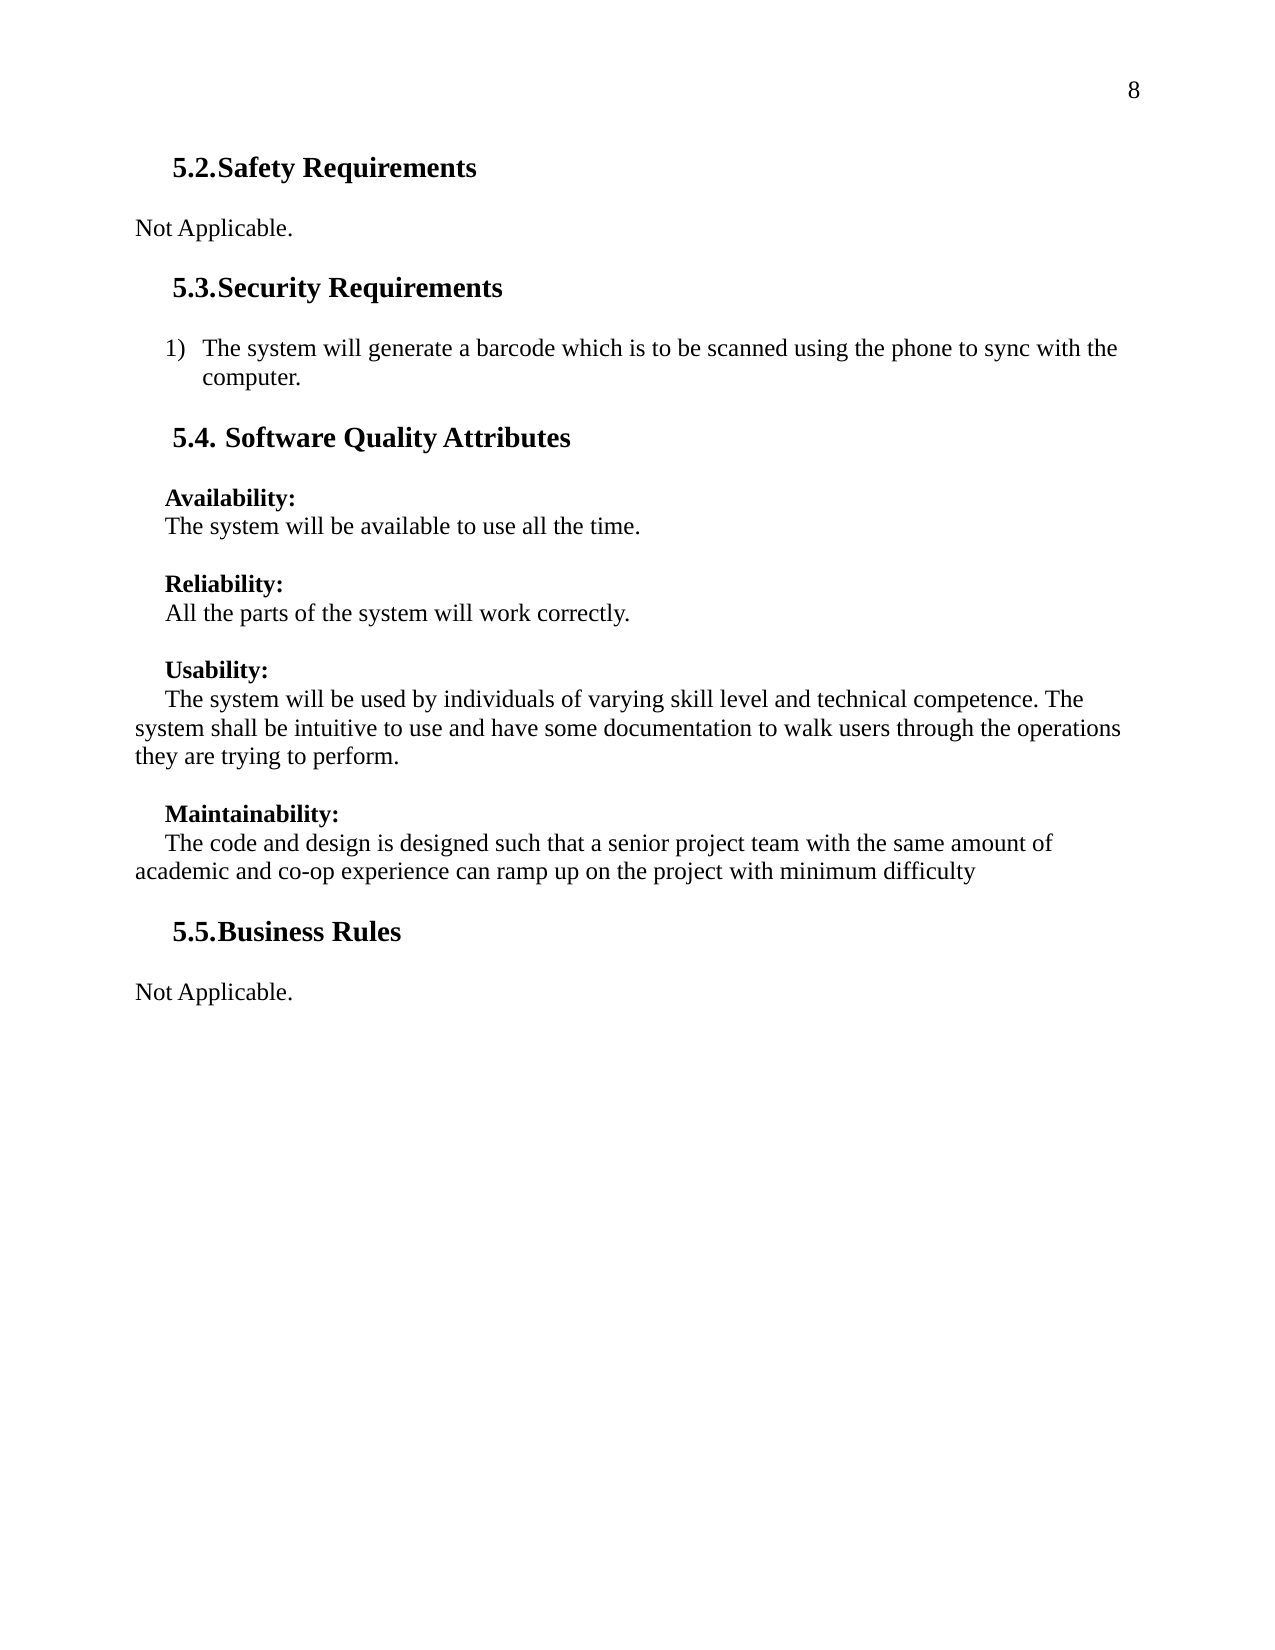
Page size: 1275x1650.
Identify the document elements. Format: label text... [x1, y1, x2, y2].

text Availability: [135, 483, 1140, 511]
text The code and design is designed such that a senior project team with the same amount of academic and co-op experience can ramp up on the project with minimum difficulty [135, 828, 1140, 885]
subtitle Business Rules [172, 914, 1140, 948]
text Not Applicable. [135, 213, 1140, 241]
text Maintainability: [135, 799, 1140, 828]
subtitle Security Requirements [172, 271, 1140, 304]
text The system will be available to use all the time. [135, 511, 1140, 540]
text The system will be used by individuals of varying skill level and technical competence. The system shall be intuitive to use and have some documentation to walk users through the operations they are trying to perform. [135, 684, 1140, 770]
text Reliability: [135, 569, 1140, 598]
subtitle Software Quality Attributes [172, 420, 1140, 453]
text Not Applicable. [135, 977, 1140, 1006]
text Usability: [135, 655, 1140, 684]
list The system will generate a barcode which is to be scanned using the phone to sync with the computer. [164, 333, 1140, 391]
text All the parts of the system will work correctly. [135, 598, 1140, 626]
subtitle Safety Requirements [172, 150, 1140, 183]
